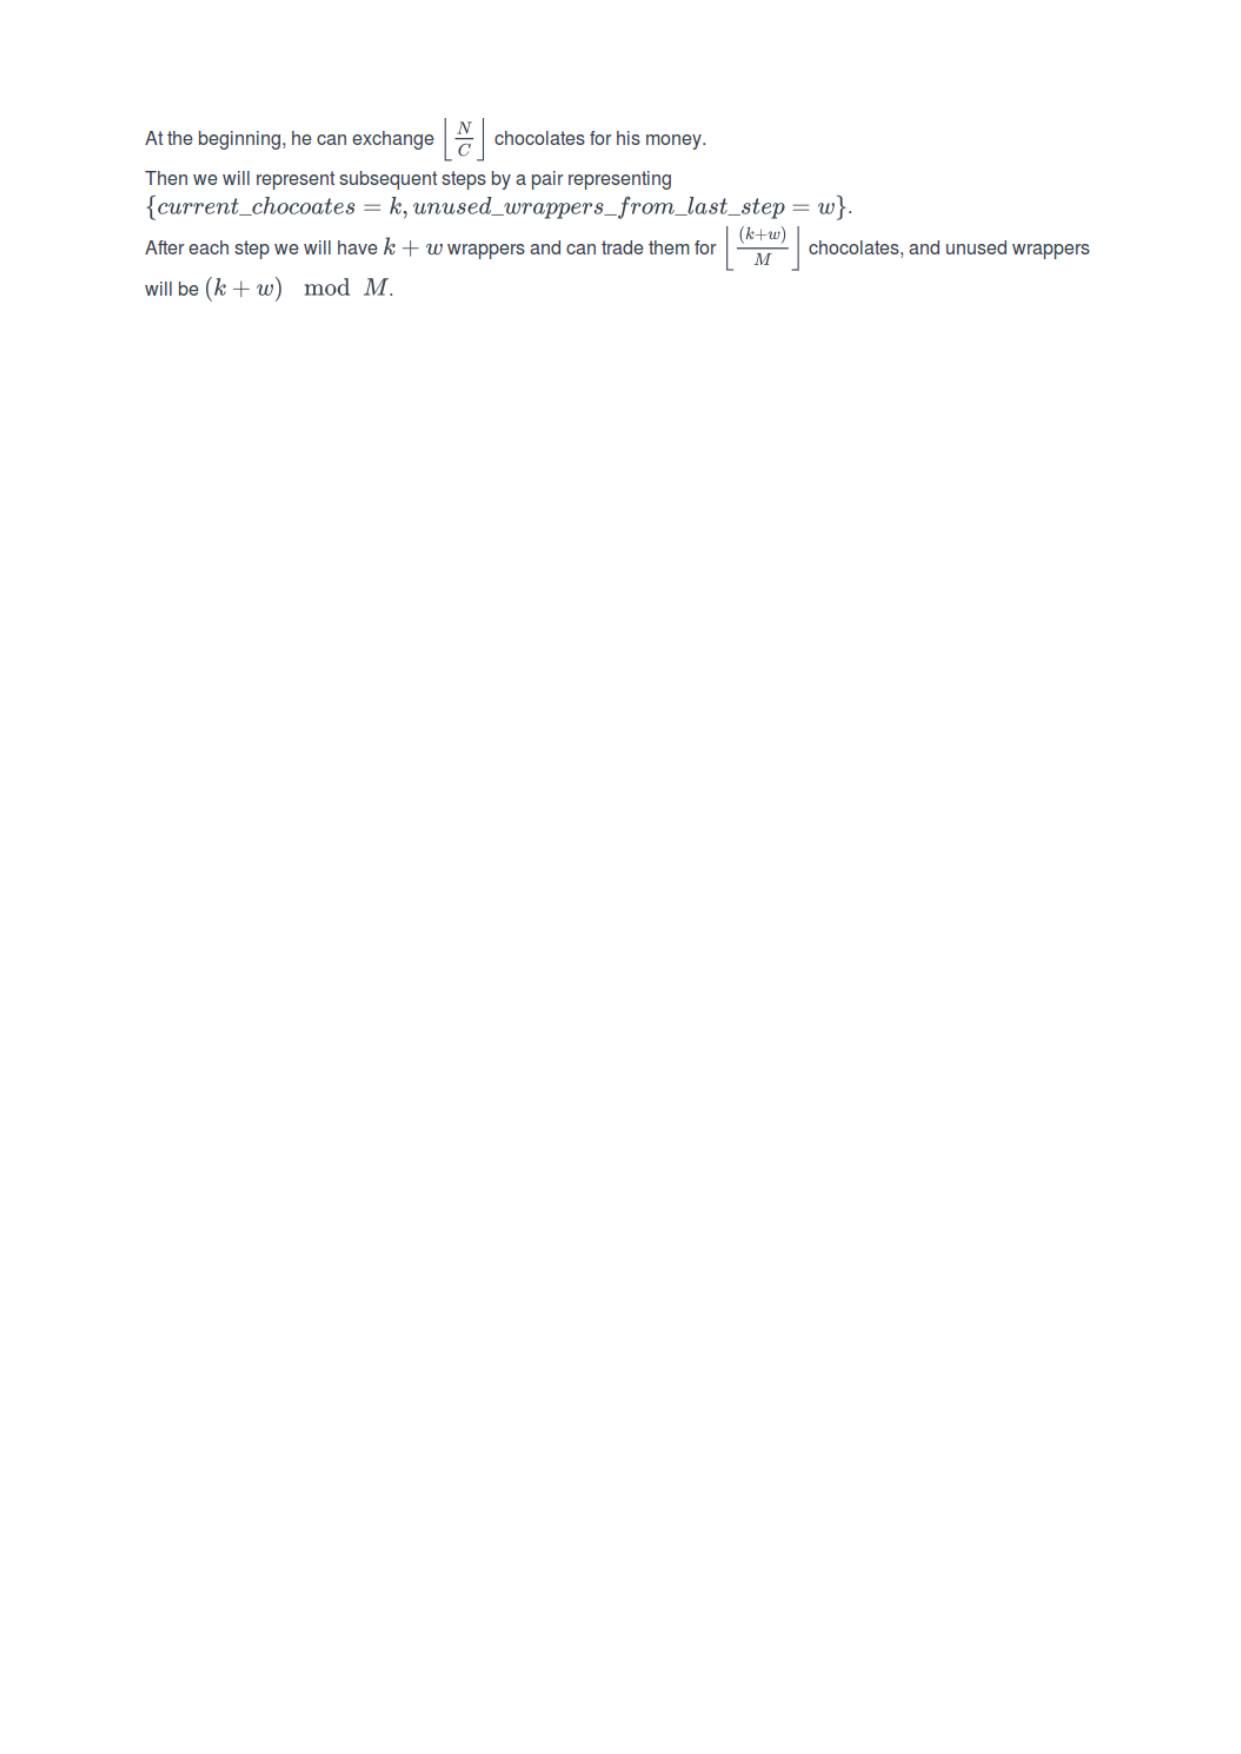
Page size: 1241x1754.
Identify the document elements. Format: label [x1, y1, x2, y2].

picture [118, 118, 1123, 324]
